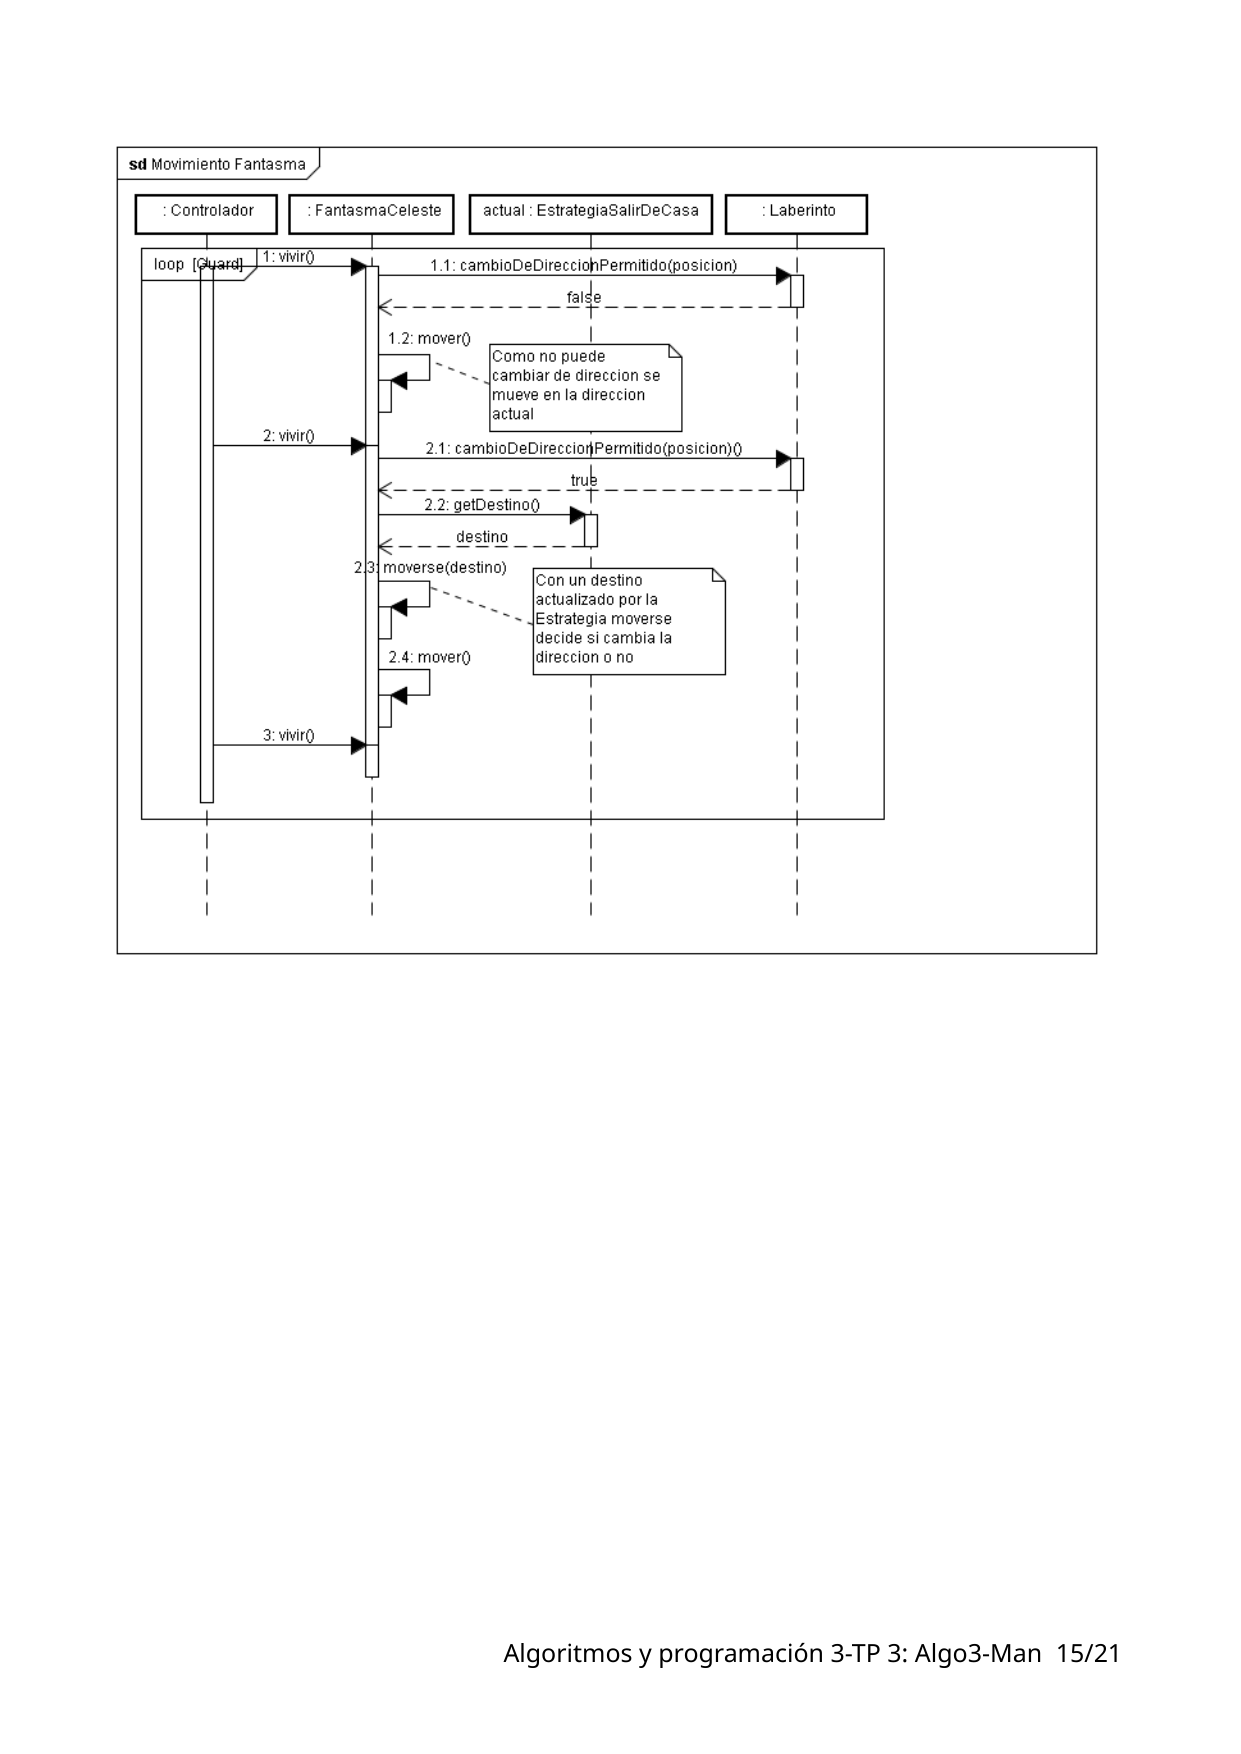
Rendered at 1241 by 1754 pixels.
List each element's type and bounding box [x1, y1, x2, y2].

picture [104, 134, 1109, 966]
